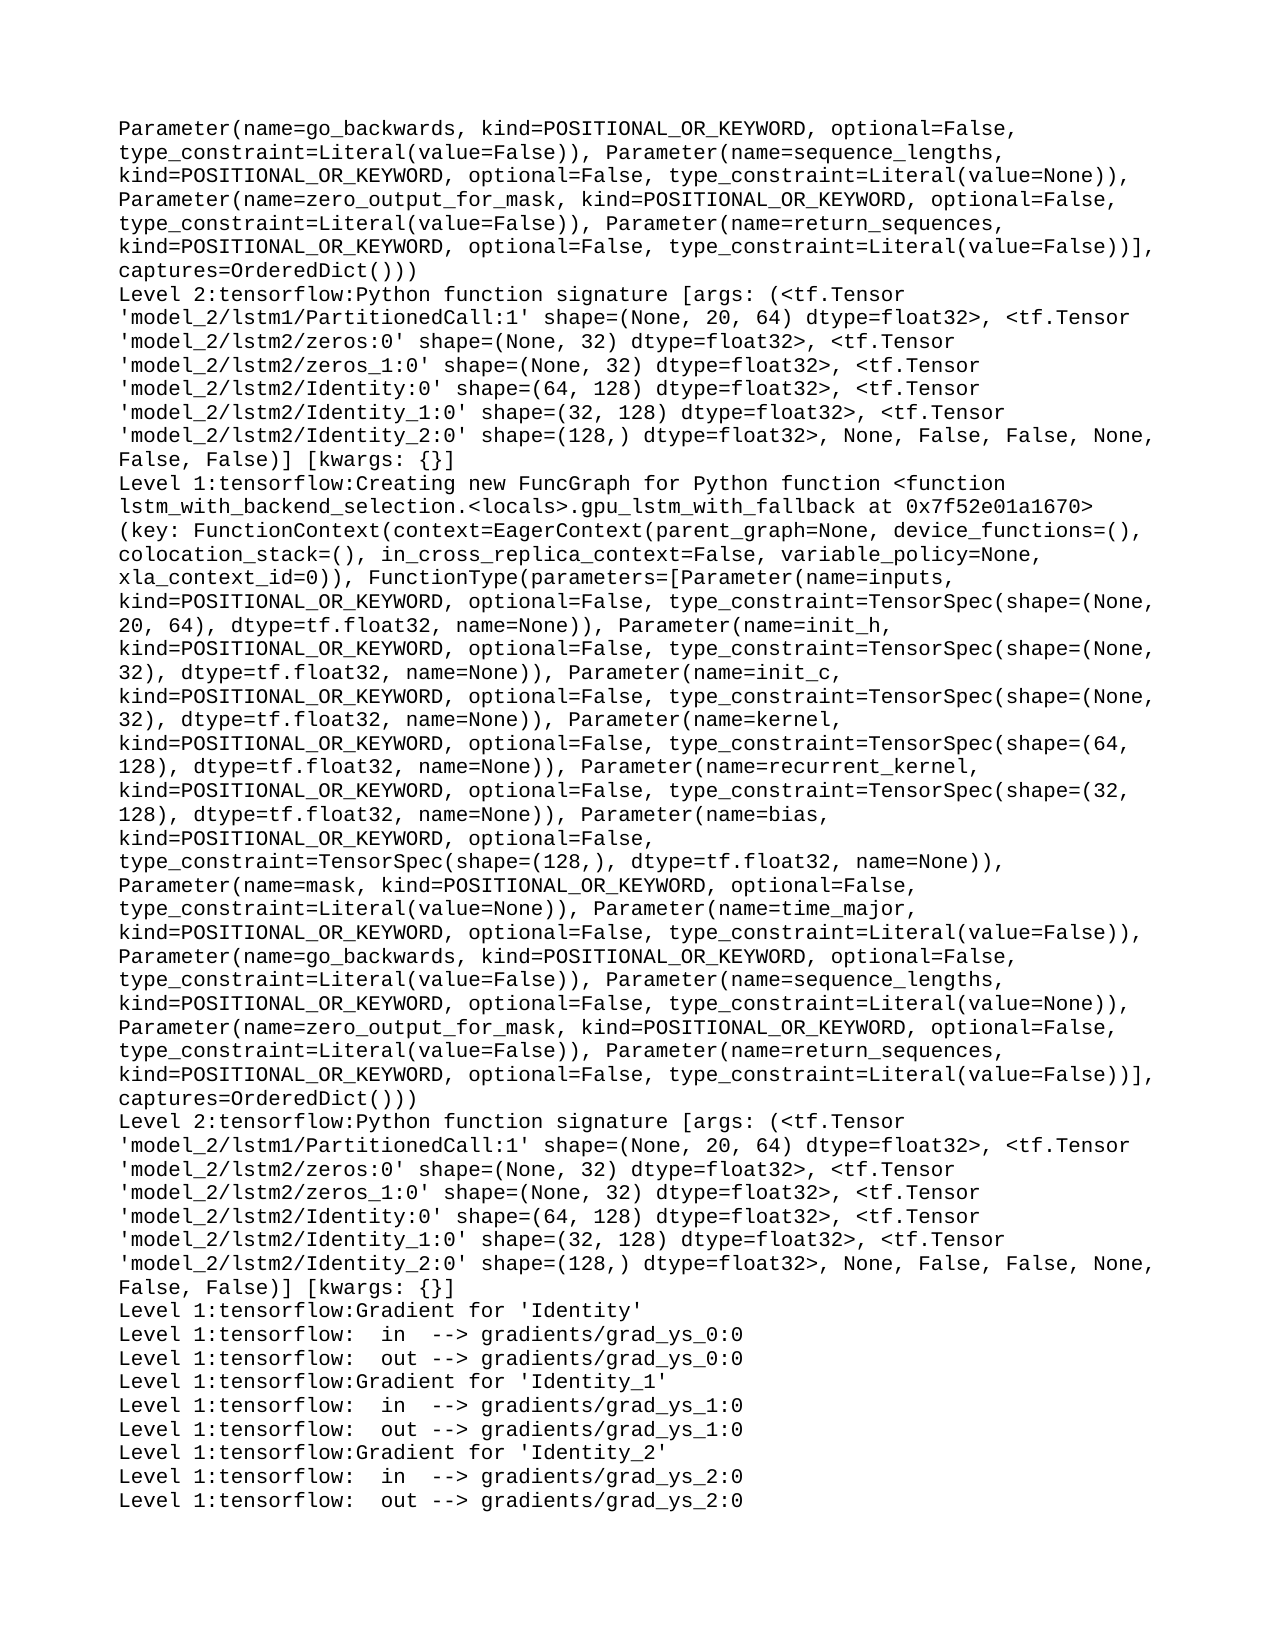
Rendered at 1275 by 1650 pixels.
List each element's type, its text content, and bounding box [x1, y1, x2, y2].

text Level 1:tensorflow: in --> gradients/grad_ys_2:0 [118, 1466, 1157, 1489]
text Level 1:tensorflow:Gradient for 'Identity_1' [118, 1371, 1157, 1395]
text Level 1:tensorflow:Gradient for 'Identity_2' [118, 1442, 1157, 1466]
text Parameter(name=go_backwards, kind=POSITIONAL_OR_KEYWORD, optional=False, type_constraint=Literal(value=False)), Parameter(name=sequence_lengths, kind=POSITIONAL_OR_KEYWORD, optional=False, type_constraint=Literal(value=None)), Parameter(name=zero_output_for_mask, kind=POSITIONAL_OR_KEYWORD, optional=False, type_constraint=Literal(value=False)), Parameter(name=return_sequences, kind=POSITIONAL_OR_KEYWORD, optional=False, type_constraint=Literal(value=False))], captures=OrderedDict())) [118, 118, 1157, 284]
text Level 1:tensorflow: in --> gradients/grad_ys_1:0 [118, 1395, 1157, 1419]
text Level 1:tensorflow:Creating new FuncGraph for Python function <function lstm_with_backend_selection.<locals>.gpu_lstm_with_fallback at 0x7f52e01a1670> (key: FunctionContext(context=EagerContext(parent_graph=None, device_functions=(), colocation_stack=(), in_cross_replica_context=False, variable_policy=None, xla_context_id=0)), FunctionType(parameters=[Parameter(name=inputs, kind=POSITIONAL_OR_KEYWORD, optional=False, type_constraint=TensorSpec(shape=(None, 20, 64), dtype=tf.float32, name=None)), Parameter(name=init_h, kind=POSITIONAL_OR_KEYWORD, optional=False, type_constraint=TensorSpec(shape=(None, 32), dtype=tf.float32, name=None)), Parameter(name=init_c, kind=POSITIONAL_OR_KEYWORD, optional=False, type_constraint=TensorSpec(shape=(None, 32), dtype=tf.float32, name=None)), Parameter(name=kernel, kind=POSITIONAL_OR_KEYWORD, optional=False, type_constraint=TensorSpec(shape=(64, 128), dtype=tf.float32, name=None)), Parameter(name=recurrent_kernel, kind=POSITIONAL_OR_KEYWORD, optional=False, type_constraint=TensorSpec(shape=(32, 128), dtype=tf.float32, name=None)), Parameter(name=bias, kind=POSITIONAL_OR_KEYWORD, optional=False, type_constraint=TensorSpec(shape=(128,), dtype=tf.float32, name=None)), Parameter(name=mask, kind=POSITIONAL_OR_KEYWORD, optional=False, type_constraint=Literal(value=None)), Parameter(name=time_major, kind=POSITIONAL_OR_KEYWORD, optional=False, type_constraint=Literal(value=False)), Parameter(name=go_backwards, kind=POSITIONAL_OR_KEYWORD, optional=False, type_constraint=Literal(value=False)), Parameter(name=sequence_lengths, kind=POSITIONAL_OR_KEYWORD, optional=False, type_constraint=Literal(value=None)), Parameter(name=zero_output_for_mask, kind=POSITIONAL_OR_KEYWORD, optional=False, type_constraint=Literal(value=False)), Parameter(name=return_sequences, kind=POSITIONAL_OR_KEYWORD, optional=False, type_constraint=Literal(value=False))], captures=OrderedDict())) [118, 473, 1157, 1111]
text Level 1:tensorflow: in --> gradients/grad_ys_0:0 [118, 1324, 1157, 1348]
text Level 1:tensorflow:Gradient for 'Identity' [118, 1300, 1157, 1324]
text Level 1:tensorflow: out --> gradients/grad_ys_0:0 [118, 1348, 1157, 1371]
text Level 1:tensorflow: out --> gradients/grad_ys_2:0 [118, 1489, 1157, 1513]
text Level 1:tensorflow: out --> gradients/grad_ys_1:0 [118, 1419, 1157, 1442]
text Level 2:tensorflow:Python function signature [args: (<tf.Tensor 'model_2/lstm1/PartitionedCall:1' shape=(None, 20, 64) dtype=float32>, <tf.Tensor 'model_2/lstm2/zeros:0' shape=(None, 32) dtype=float32>, <tf.Tensor 'model_2/lstm2/zeros_1:0' shape=(None, 32) dtype=float32>, <tf.Tensor 'model_2/lstm2/Identity:0' shape=(64, 128) dtype=float32>, <tf.Tensor 'model_2/lstm2/Identity_1:0' shape=(32, 128) dtype=float32>, <tf.Tensor 'model_2/lstm2/Identity_2:0' shape=(128,) dtype=float32>, None, False, False, None, False, False)] [kwargs: {}] [118, 1111, 1157, 1300]
text Level 2:tensorflow:Python function signature [args: (<tf.Tensor 'model_2/lstm1/PartitionedCall:1' shape=(None, 20, 64) dtype=float32>, <tf.Tensor 'model_2/lstm2/zeros:0' shape=(None, 32) dtype=float32>, <tf.Tensor 'model_2/lstm2/zeros_1:0' shape=(None, 32) dtype=float32>, <tf.Tensor 'model_2/lstm2/Identity:0' shape=(64, 128) dtype=float32>, <tf.Tensor 'model_2/lstm2/Identity_1:0' shape=(32, 128) dtype=float32>, <tf.Tensor 'model_2/lstm2/Identity_2:0' shape=(128,) dtype=float32>, None, False, False, None, False, False)] [kwargs: {}] [118, 284, 1157, 473]
